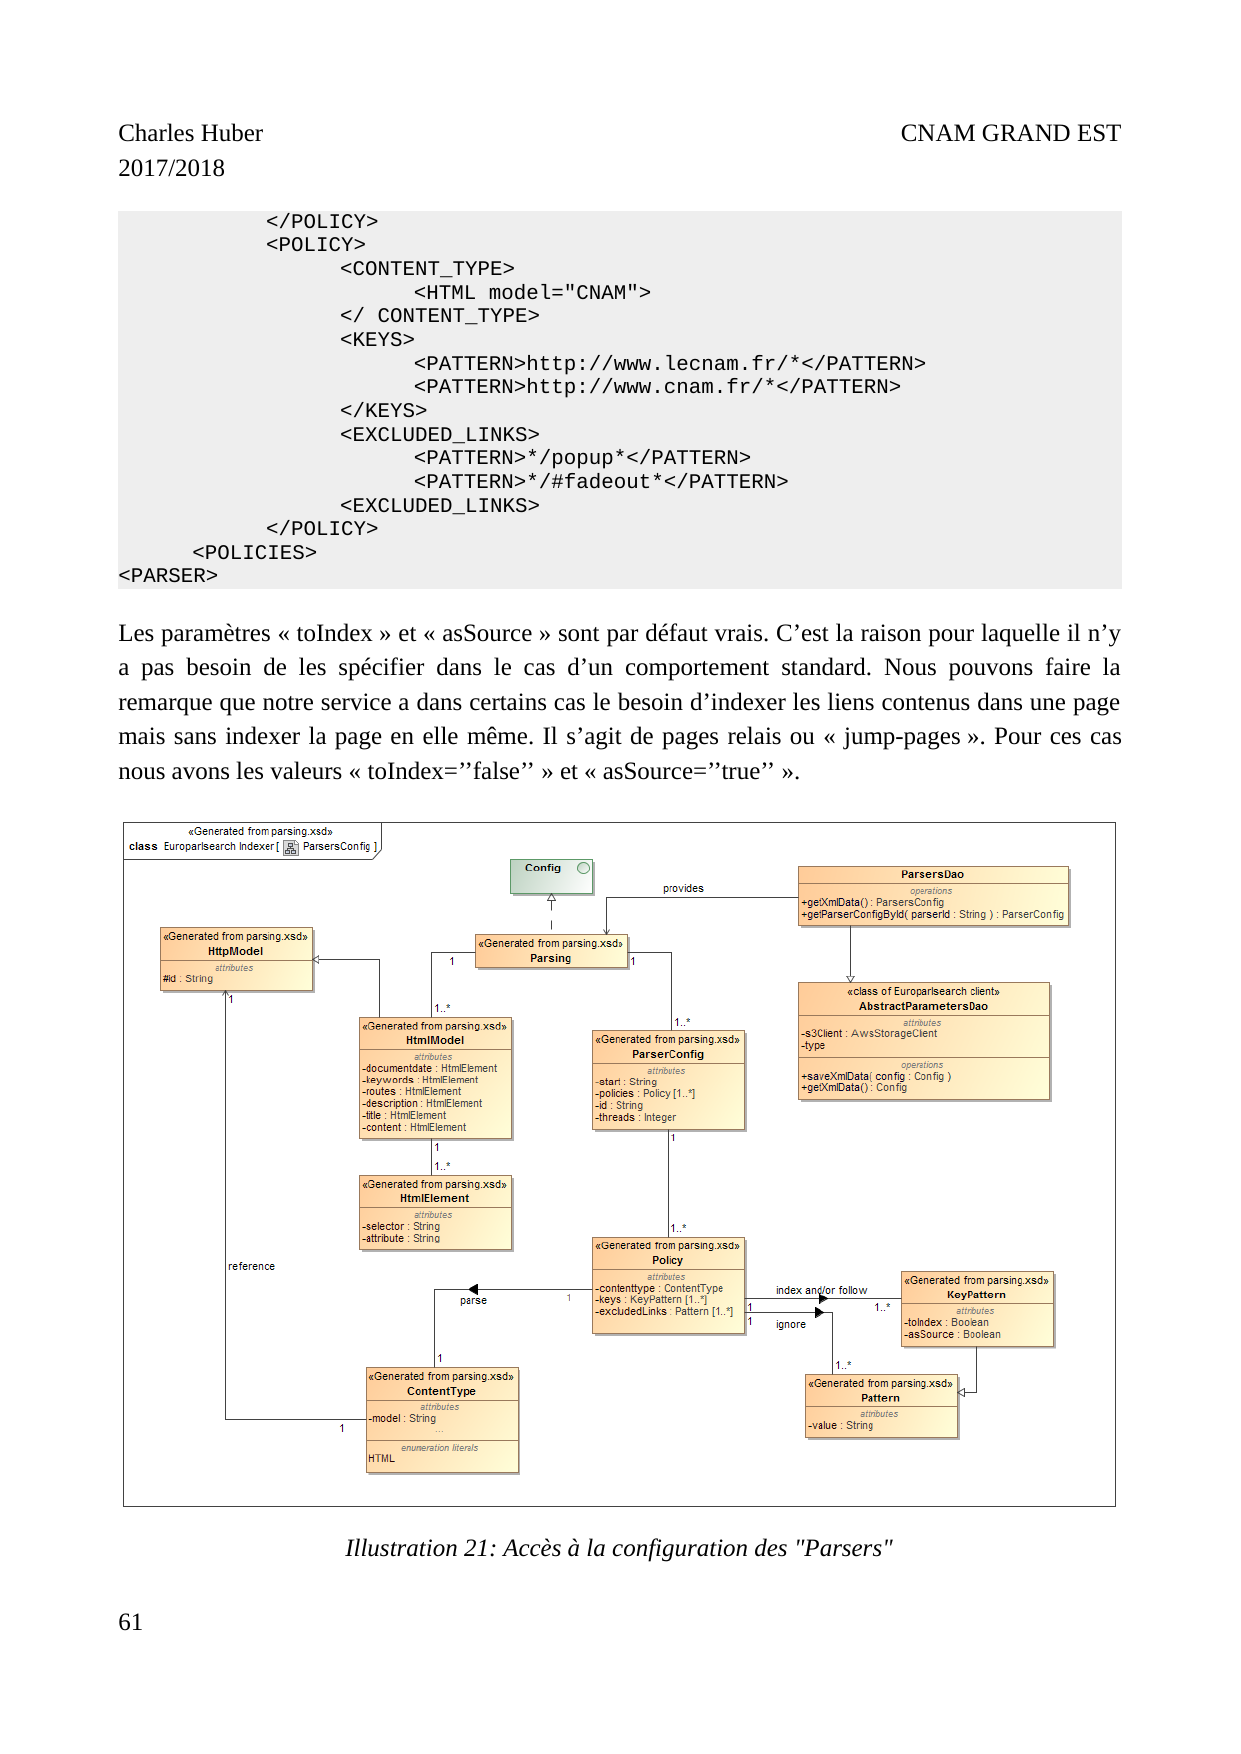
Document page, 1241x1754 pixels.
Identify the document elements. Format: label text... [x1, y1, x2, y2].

text </ CONTENT_TYPE> [118, 305, 1122, 329]
text <EXCLUDED_LINKS> [118, 424, 1122, 447]
text <HTML model="CNAM"> [118, 282, 1122, 305]
text <KEYS> [118, 329, 1122, 353]
text <PATTERN>http://www.lecnam.fr/*</PATTERN> [118, 353, 1122, 376]
text <POLICY> [118, 234, 1122, 258]
text Les paramètres « toIndex » et « asSource » sont par défaut vrais. C’est la raison pour laquelle il n’y a pas besoin de les spécifier dans le cas d’un comportement standard. Nous pouvons faire la remarque que notre service a dans certains cas le besoin d’indexer les liens contenus dans une page mais sans indexer la page en elle même. Il s’agit de pages relais ou « jump-pages ». Pour ces cas nous avons les valeurs « toIndex=’’false’’ » et « asSource=’’true’’ ». [118, 618, 1122, 784]
text <POLICIES> [118, 542, 1122, 566]
text <PARSER> [118, 566, 1122, 589]
text <PATTERN>http://www.cnam.fr/*</PATTERN> [118, 376, 1122, 400]
text </POLICY> [118, 211, 1122, 234]
text Illustration 21: Accès à la configuration des "Parsers" [118, 1508, 1122, 1562]
text </KEYS> [118, 400, 1122, 424]
text <EXCLUDED_LINKS> [118, 494, 1122, 518]
text <CONTENT_TYPE> [118, 258, 1122, 282]
text </POLICY> [118, 518, 1122, 542]
text <PATTERN>*/#fadeout*</PATTERN> [118, 471, 1122, 494]
text <PATTERN>*/popup*</PATTERN> [118, 447, 1122, 471]
